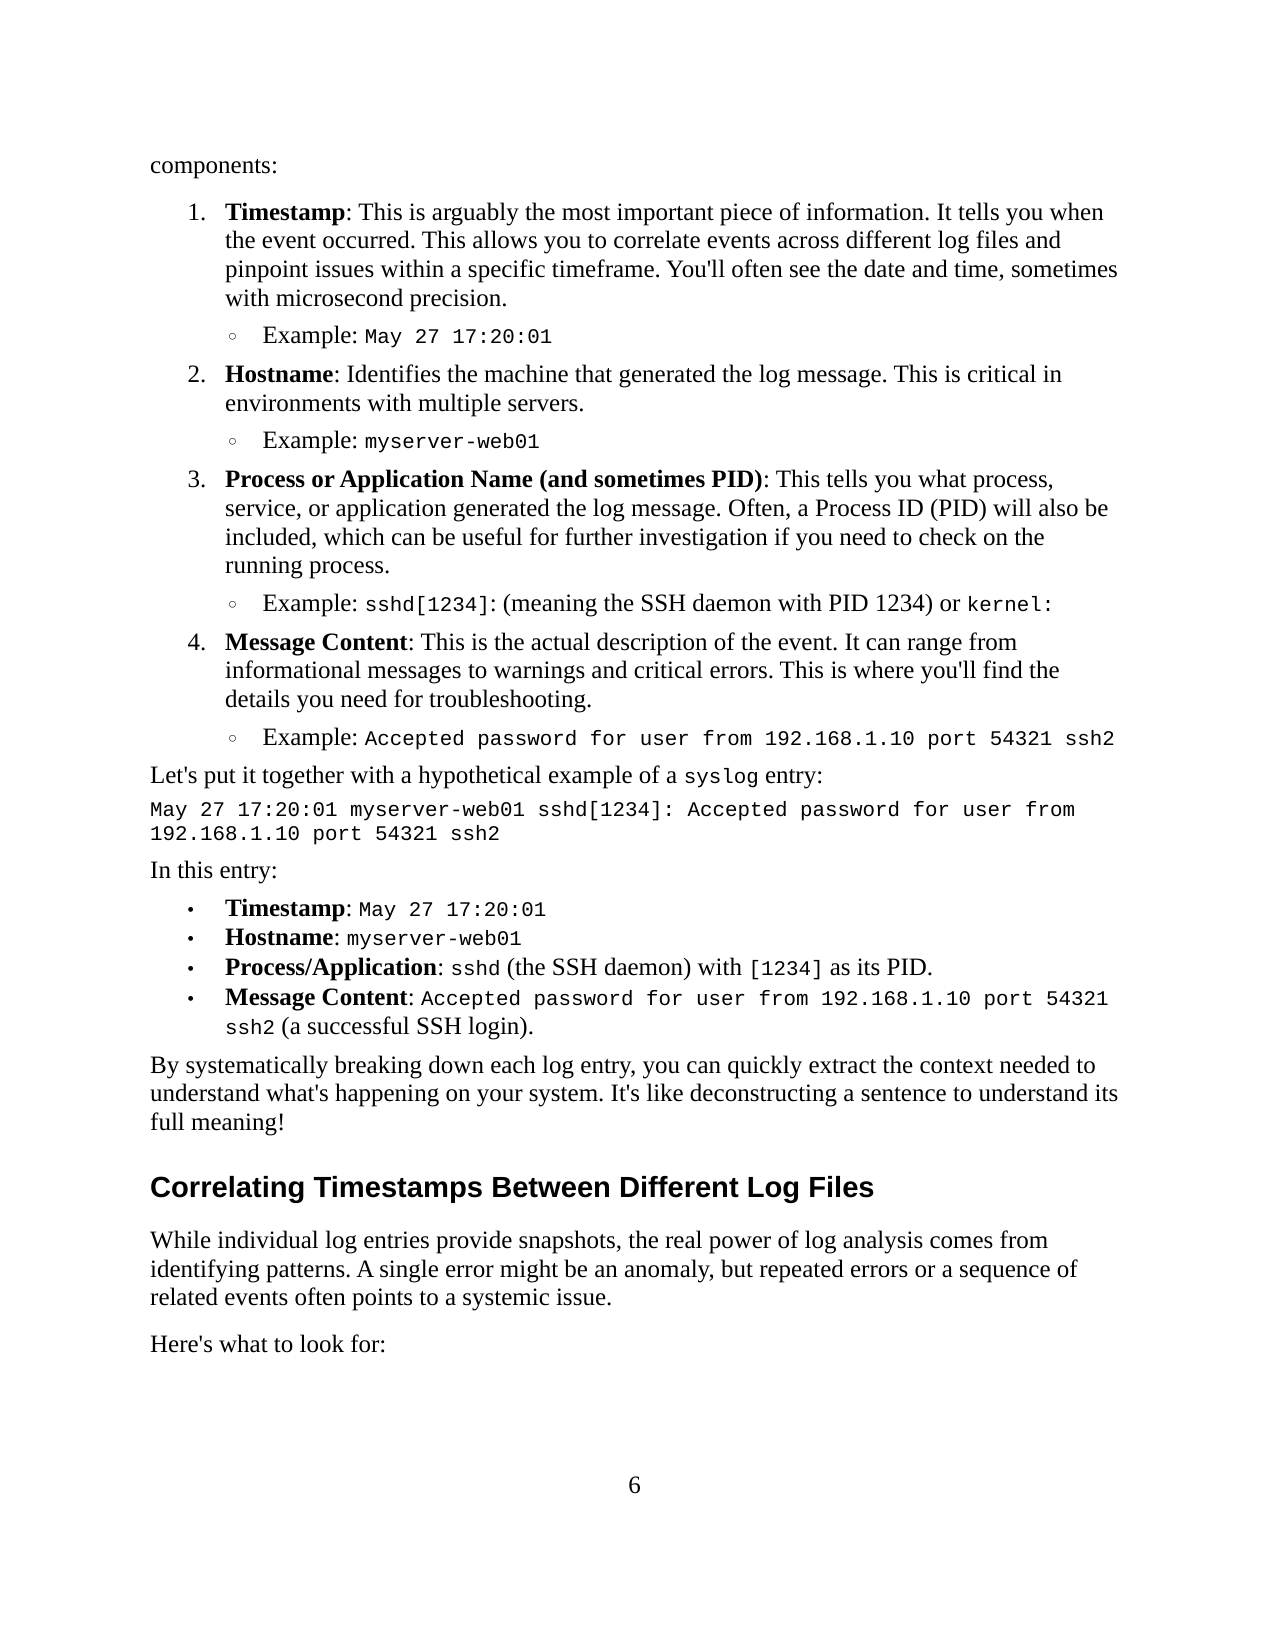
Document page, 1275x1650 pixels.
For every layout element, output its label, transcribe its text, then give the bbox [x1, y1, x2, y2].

text In this entry: [150, 855, 1125, 884]
list Example: myserver-web01 [225, 426, 1125, 455]
text components: [150, 150, 1125, 179]
list Example: sshd[1234]: (meaning the SSH daemon with PID 1234) or kernel: [225, 588, 1125, 618]
list Timestamp: May 27 17:20:01 [187, 893, 1125, 922]
list Example: May 27 17:20:01 [225, 321, 1125, 350]
list Message Content: This is the actual description of the event. It can range from informational messages to warnings and critical errors. This is where you'll find the details you need for troubleshooting. [187, 627, 1125, 713]
list Process or Application Name (and sometimes PID): This tells you what process, service, or application generated the log message. Often, a Process ID (PID) will also be included, which can be useful for further investigation if you need to check on the running process. [187, 464, 1125, 579]
text By systematically breaking down each log entry, you can quickly extract the context needed to understand what's happening on your system. It's like deconstructing a sentence to understand its full meaning! [150, 1050, 1125, 1136]
list Hostname: myserver-web01 [187, 922, 1125, 952]
subtitle Correlating Timestamps Between Different Log Files [150, 1170, 1125, 1203]
list Hostname: Identifies the machine that generated the log message. This is critical in environments with multiple servers. [187, 359, 1125, 417]
text While individual log entries provide snapshots, the real power of log analysis comes from identifying patterns. A single error might be an anomaly, but repeated errors or a sequence of related events often points to a systemic issue. [150, 1225, 1125, 1311]
list Process/Application: sshd (the SSH daemon) with [1234] as its PID. [187, 952, 1125, 982]
list Message Content: Accepted password for user from 192.168.1.10 port 54321 ssh2 (a successful SSH login). [187, 982, 1125, 1041]
list Timestamp: This is arguably the most important piece of information. It tells you when the event occurred. This allows you to correlate events across different log files and pinpoint issues within a specific timeframe. You'll often see the date and time, sometimes with microsecond precision. [187, 197, 1125, 312]
text Here's what to look for: [150, 1329, 1125, 1358]
text May 27 17:20:01 myserver-web01 sshd[1234]: Accepted password for user from 192.168.1.10 port 54321 ssh2 [150, 799, 1125, 846]
list Example: Accepted password for user from 192.168.1.10 port 54321 ssh2 [225, 722, 1125, 751]
text Let's put it together with a hypothetical example of a syslog entry: [150, 760, 1125, 790]
